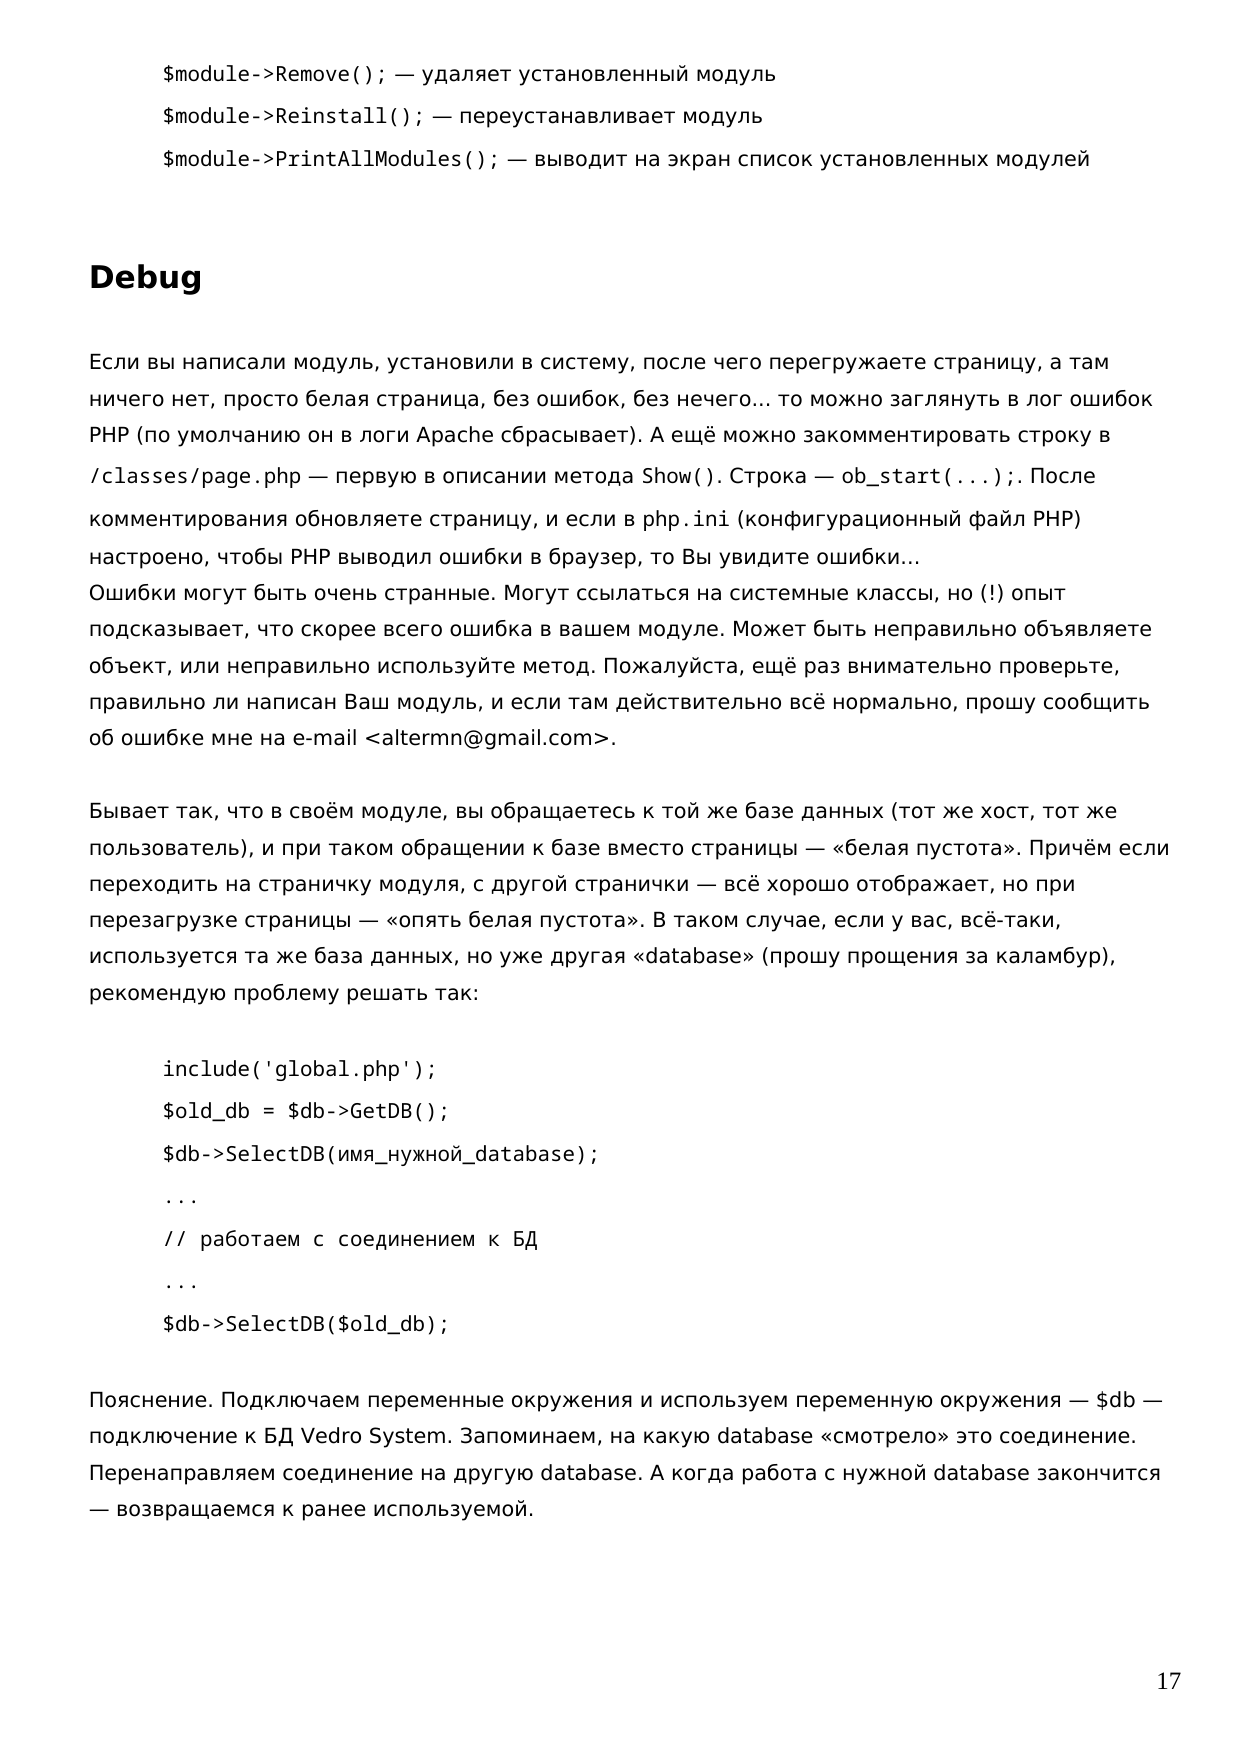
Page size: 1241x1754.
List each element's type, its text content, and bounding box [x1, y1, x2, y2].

text Пояснение. Подключаем переменные окружения и используем переменную окружения — $db — подключение к БД Vedro System. Запоминаем, на какую database «смотрело» это соединение. Перенаправляем соединение на другую database. А когда работа с нужной database закончится — возвращаемся к ранее используемой. [88, 1388, 1181, 1522]
text // работаем с соединением к БД [88, 1224, 1181, 1252]
text $db->SelectDB($old_db); [88, 1309, 1181, 1338]
text Debug [88, 259, 1181, 296]
text Бывает так, что в своём модуле, вы обращаетесь к той же базе данных (тот же хост, тот же пользователь), и при таком обращении к базе вместо страницы — «белая пустота». Причём если переходить на страничку модуля, с другой странички — всё хорошо отображает, но при перезагрузке страницы — «опять белая пустота». В таком случае, если у вас, всё-таки, используется та же база данных, но уже другая «database» (прошу прощения за каламбур), рекомендую проблему решать так: [88, 799, 1181, 1005]
text $module->Remove(); — удаляет установленный модуль [88, 59, 1181, 87]
text $db->SelectDB(имя_нужной_database); [88, 1139, 1181, 1167]
text ... [88, 1267, 1181, 1295]
text $old_db = $db->GetDB(); [88, 1096, 1181, 1125]
text $module->PrintAllModules(); — выводит на экран список установленных модулей [88, 144, 1181, 173]
text Если вы написали модуль, установили в систему, после чего перегружаете страницу, а там ничего нет, просто белая страница, без ошибок, без нечего... то можно заглянуть в лог ошибок PHP (по умолчанию он в логи Apache сбрасывает). А ещё можно закомментировать строку в /classes/page.php — первую в описании метода Show(). Строка — ob_start(...);. После комментирования обновляете страницу, и если в php.ini (конфигурационный файл PHP) настроено, чтобы PHP выводил ошибки в браузер, то Вы увидите ошибки... [88, 350, 1181, 569]
text Ошибки могут быть очень странные. Могут ссылаться на системные классы, но (!) опыт подсказывает, что скорее всего ошибка в вашем модуле. Может быть неправильно объявляете объект, или неправильно используйте метод. Пожалуйста, ещё раз внимательно проверьте, правильно ли написан Ваш модуль, и если там действительно всё нормально, прошу сообщить об ошибке мне на e-mail <altermn@gmail.com>. [88, 581, 1181, 751]
text include('global.php'); [88, 1054, 1181, 1082]
text ... [88, 1181, 1181, 1210]
text $module->Reinstall(); — переустанавливает модуль [88, 102, 1181, 130]
